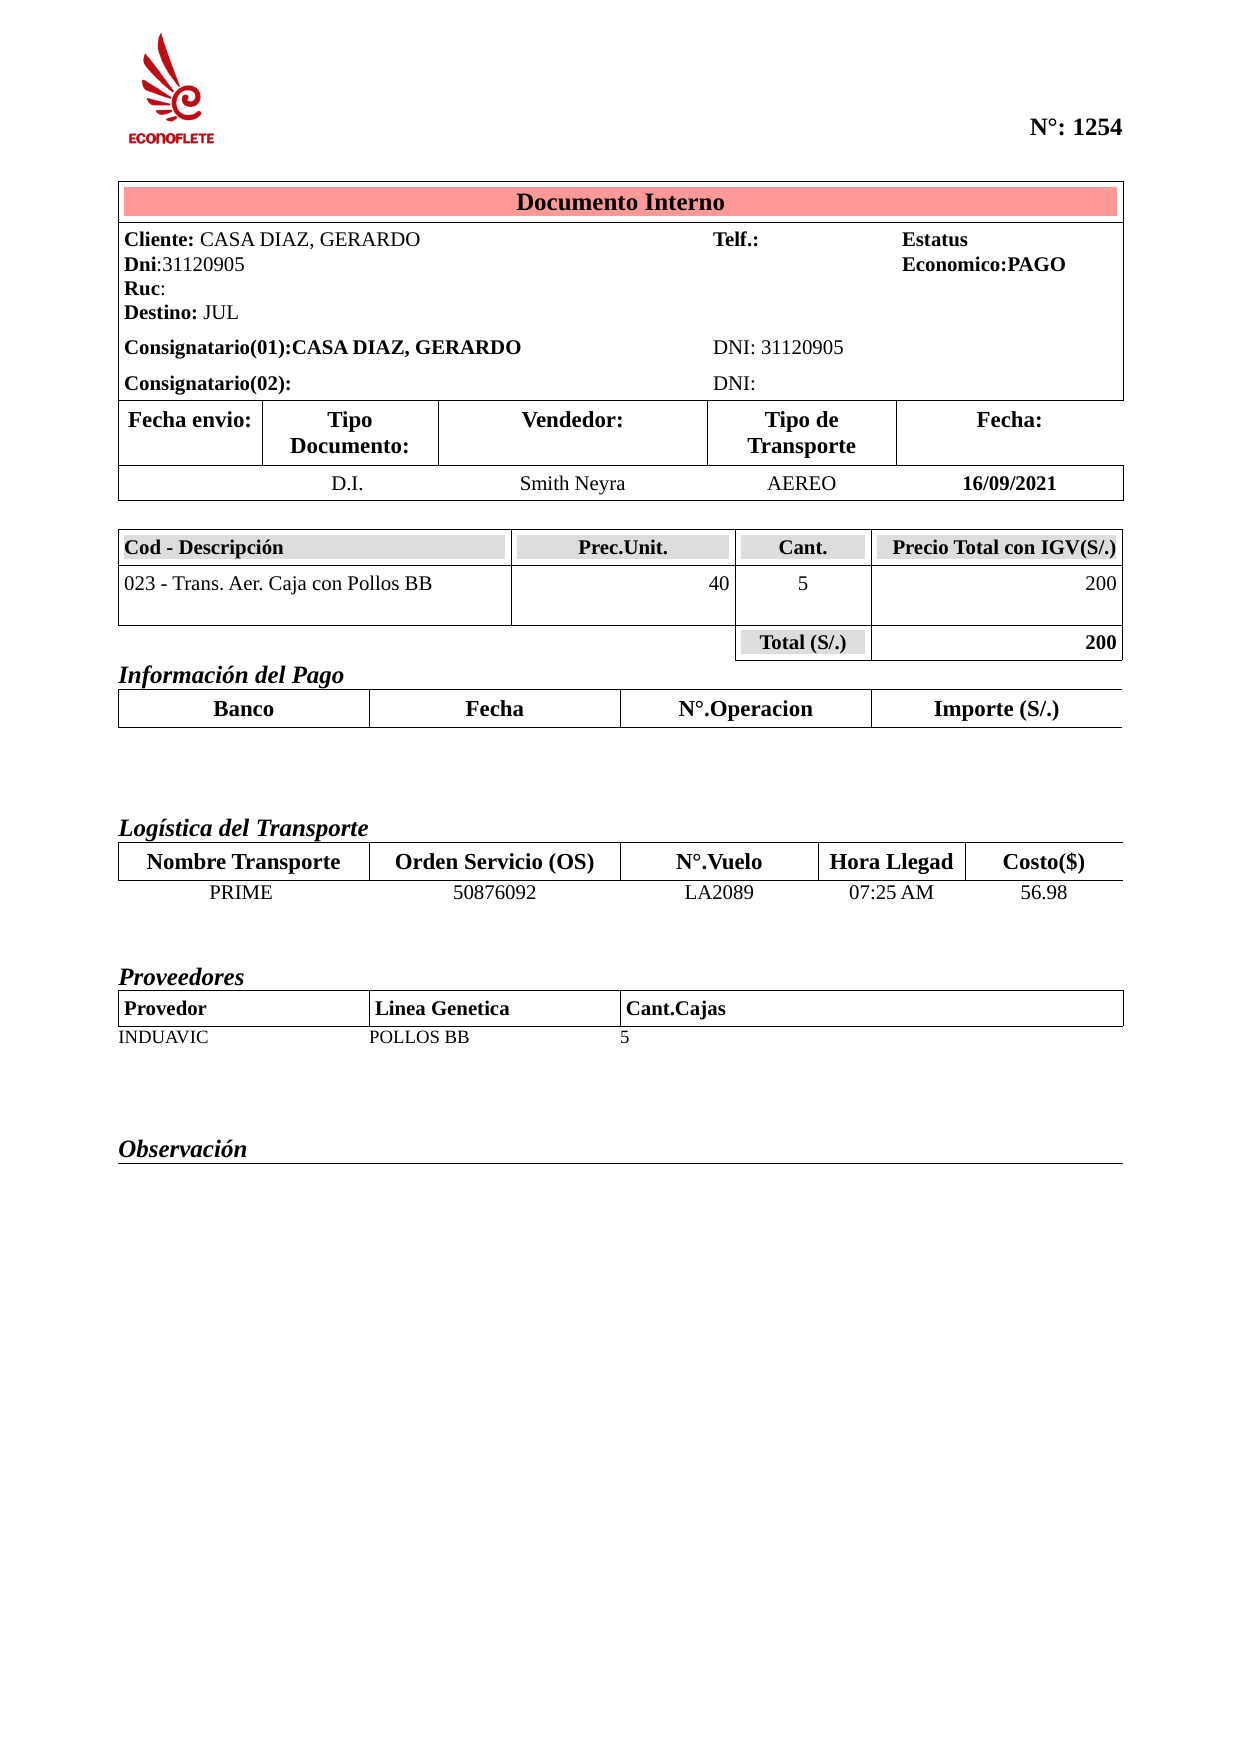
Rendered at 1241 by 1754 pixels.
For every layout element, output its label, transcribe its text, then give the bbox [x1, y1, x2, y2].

text Logística del Transporte [118, 813, 1122, 842]
table_cell [118, 1112, 369, 1134]
table_cell [620, 1048, 1123, 1069]
table_cell DNI: [707, 365, 1123, 400]
table_cell [118, 1069, 369, 1091]
table_cell [369, 1048, 620, 1069]
table_cell [818, 933, 965, 962]
table_cell [118, 904, 369, 933]
table_header Fecha [370, 690, 620, 727]
table_cell Consignatario(01):CASA DIAZ, GERARDO [119, 329, 707, 365]
table_header Costo($) [966, 843, 1123, 880]
table_cell [118, 756, 369, 784]
table_header Banco [119, 690, 369, 727]
table_cell Vendedor: [439, 401, 707, 465]
table_header Provedor [119, 991, 369, 1026]
table_header Prec.Unit. [512, 530, 735, 565]
table_cell [620, 728, 871, 756]
table_cell AEREO [707, 466, 896, 500]
table_cell LA2089 [620, 881, 818, 904]
table_header N°.Operacion [621, 690, 871, 727]
table_cell [620, 1091, 1123, 1112]
table_header Documento Interno [119, 182, 1123, 222]
table_cell [620, 785, 871, 813]
table_cell Smith Neyra [438, 466, 707, 500]
table_header Cant.Cajas [621, 991, 1123, 1026]
table_cell 16/09/2021 [896, 466, 1123, 500]
table_cell [118, 728, 369, 756]
table_cell 023 - Trans. Aer. Caja con Pollos BB [119, 566, 511, 624]
table_cell [620, 933, 818, 962]
table_cell 200 [872, 566, 1122, 624]
table_cell [369, 1112, 620, 1134]
table_cell [369, 1069, 620, 1091]
table_cell [620, 904, 818, 933]
table_cell Fecha: [897, 401, 1123, 465]
text Proveedores [118, 962, 1122, 990]
table_cell 50876092 [369, 881, 620, 904]
table_cell INDUAVIC [118, 1027, 369, 1048]
table_header Cod - Descripción [119, 530, 511, 565]
table_cell D.I. [262, 466, 438, 500]
table_cell [118, 1091, 369, 1112]
table_cell Estatus Economico:PAGO [896, 223, 1123, 329]
text Observación [118, 1134, 1122, 1163]
table_cell [369, 728, 620, 756]
table_cell [620, 756, 871, 784]
table_cell Telf.: [707, 223, 896, 329]
table_cell [871, 728, 1122, 756]
table_cell 40 [512, 566, 735, 624]
table_cell [119, 466, 262, 500]
table_cell 200 [872, 626, 1122, 660]
table_cell PRIME [118, 881, 369, 904]
table_cell [369, 904, 620, 933]
table_header Orden Servicio (OS) [370, 843, 620, 880]
table_cell 56.98 [965, 881, 1123, 904]
table_cell [965, 933, 1123, 962]
table_cell [118, 1048, 369, 1069]
table_cell [818, 904, 965, 933]
table_header Importe (S/.) [872, 690, 1122, 727]
table_header Hora Llegad [819, 843, 965, 880]
table_cell 5 [736, 566, 871, 624]
table_cell 07:25 AM [818, 881, 965, 904]
table_header N°.Vuelo [621, 843, 818, 880]
table_cell DNI: 31120905 [707, 329, 1123, 365]
table_cell Tipo Documento: [263, 401, 438, 465]
table_header Linea Genetica [370, 991, 620, 1026]
table_cell [620, 1069, 1123, 1091]
table_cell [620, 1112, 1123, 1134]
table_header Cant. [736, 530, 871, 565]
table_cell Consignatario(02): [119, 365, 707, 400]
table_cell 5 [620, 1027, 1123, 1048]
table_cell [369, 933, 620, 962]
table_header Precio Total con IGV(S/.) [872, 530, 1122, 565]
table_cell POLLOS BB [369, 1027, 620, 1048]
table_cell [369, 1091, 620, 1112]
text Información del Pago [118, 660, 1122, 689]
table_cell Cliente: CASA DIAZ, GERARDO Dni:31120905 Ruc: Destino: JUL [119, 223, 707, 329]
table_cell [118, 626, 511, 660]
table_cell [118, 785, 369, 813]
table_cell [369, 756, 620, 784]
table_cell [118, 933, 369, 962]
table_cell [965, 904, 1123, 933]
table_cell [369, 785, 620, 813]
table_cell [511, 626, 735, 660]
table_cell [871, 756, 1122, 784]
table_cell Fecha envio: [119, 401, 262, 465]
table_header Nombre Transporte [119, 843, 369, 880]
table_cell Total (S/.) [736, 626, 871, 660]
table_cell [871, 785, 1122, 813]
table_header [118, 1164, 1123, 1187]
picture [118, 32, 225, 144]
table_cell Tipo de Transporte [708, 401, 896, 465]
